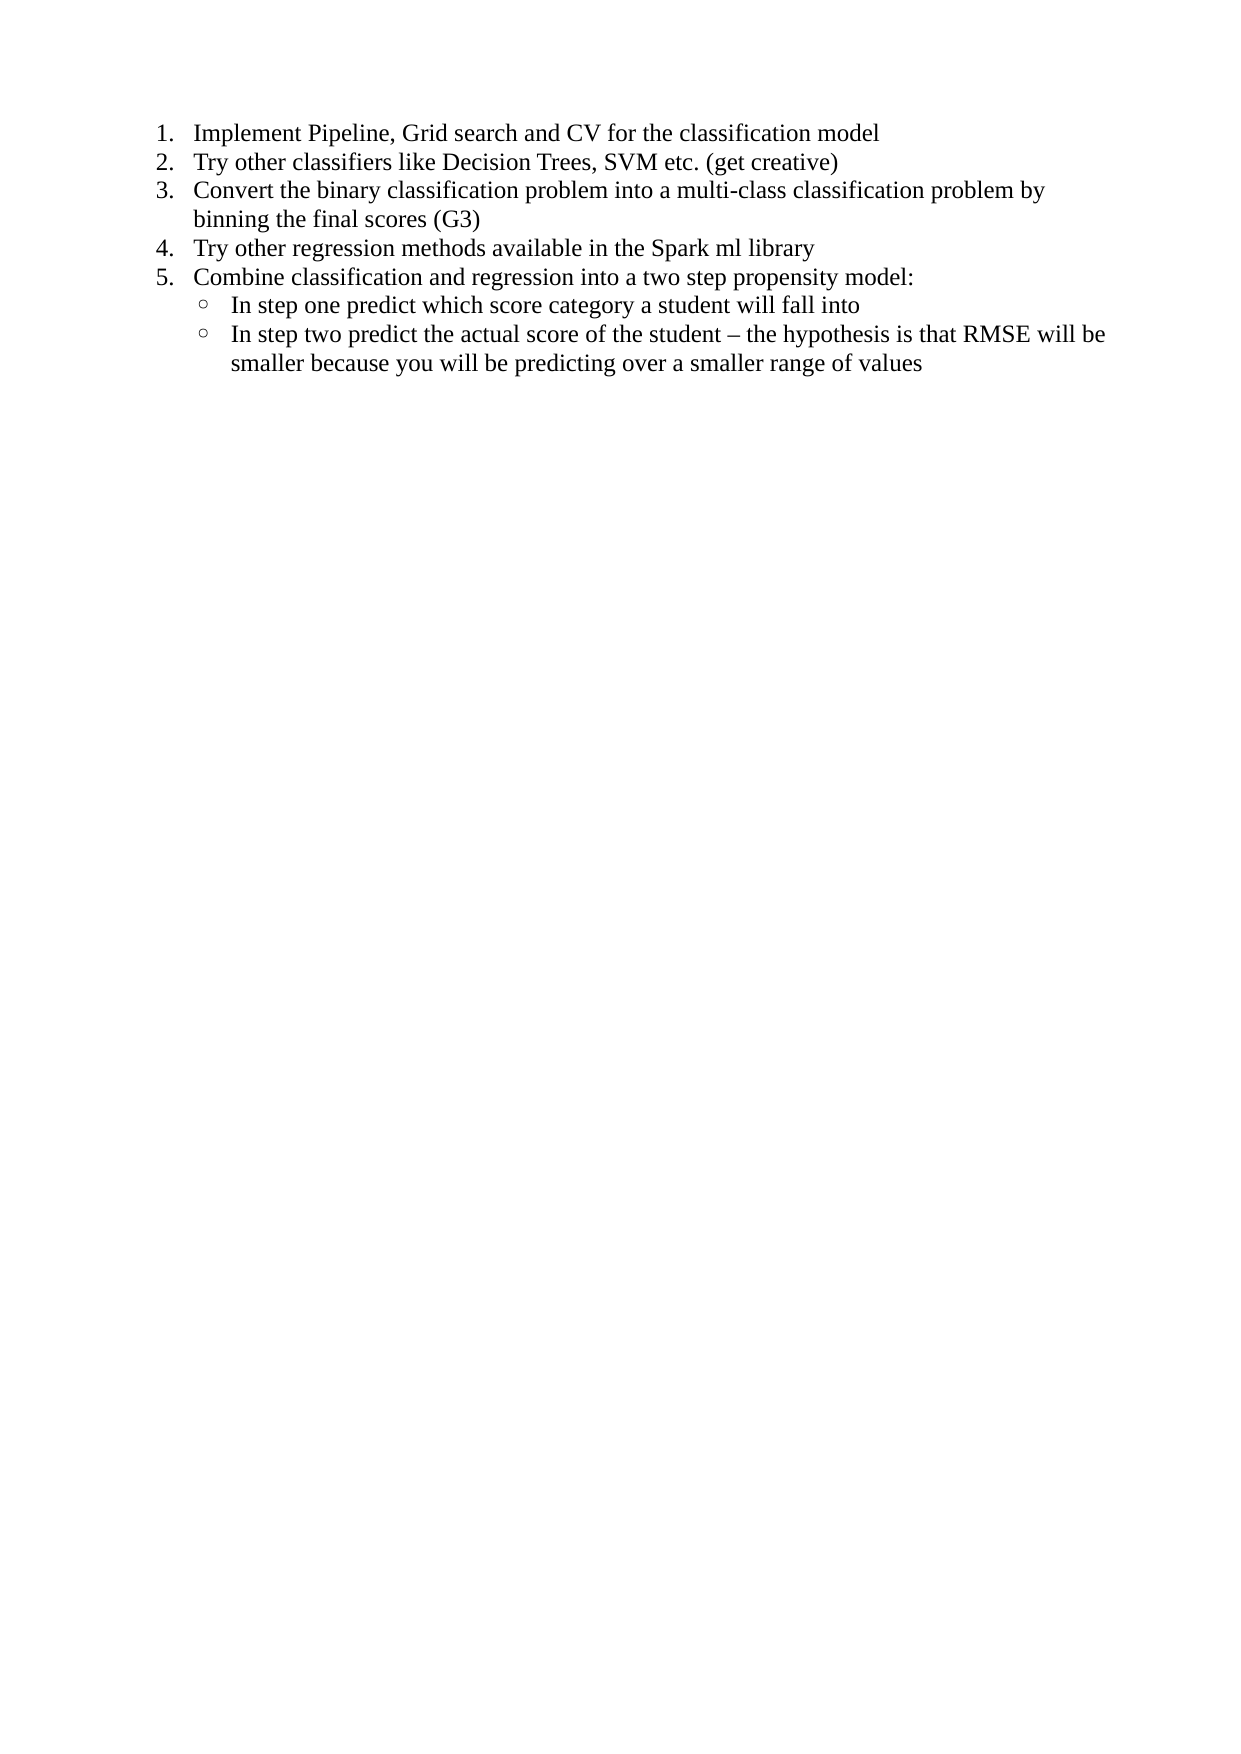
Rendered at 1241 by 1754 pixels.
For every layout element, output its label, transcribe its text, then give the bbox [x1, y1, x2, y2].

list Combine classification and regression into a two step propensity model: [156, 262, 1122, 291]
list Convert the binary classification problem into a multi-class classification problem by binning the final scores (G3) [156, 176, 1122, 233]
list Try other classifiers like Decision Trees, SVM etc. (get creative) [156, 147, 1122, 176]
list Implement Pipeline, Grid search and CV for the classification model [156, 118, 1122, 147]
list In step two predict the actual score of the student – the hypothesis is that RMSE will be smaller because you will be predicting over a smaller range of values [193, 319, 1122, 377]
list Try other regression methods available in the Spark ml library [156, 233, 1122, 262]
list In step one predict which score category a student will fall into [193, 291, 1122, 319]
